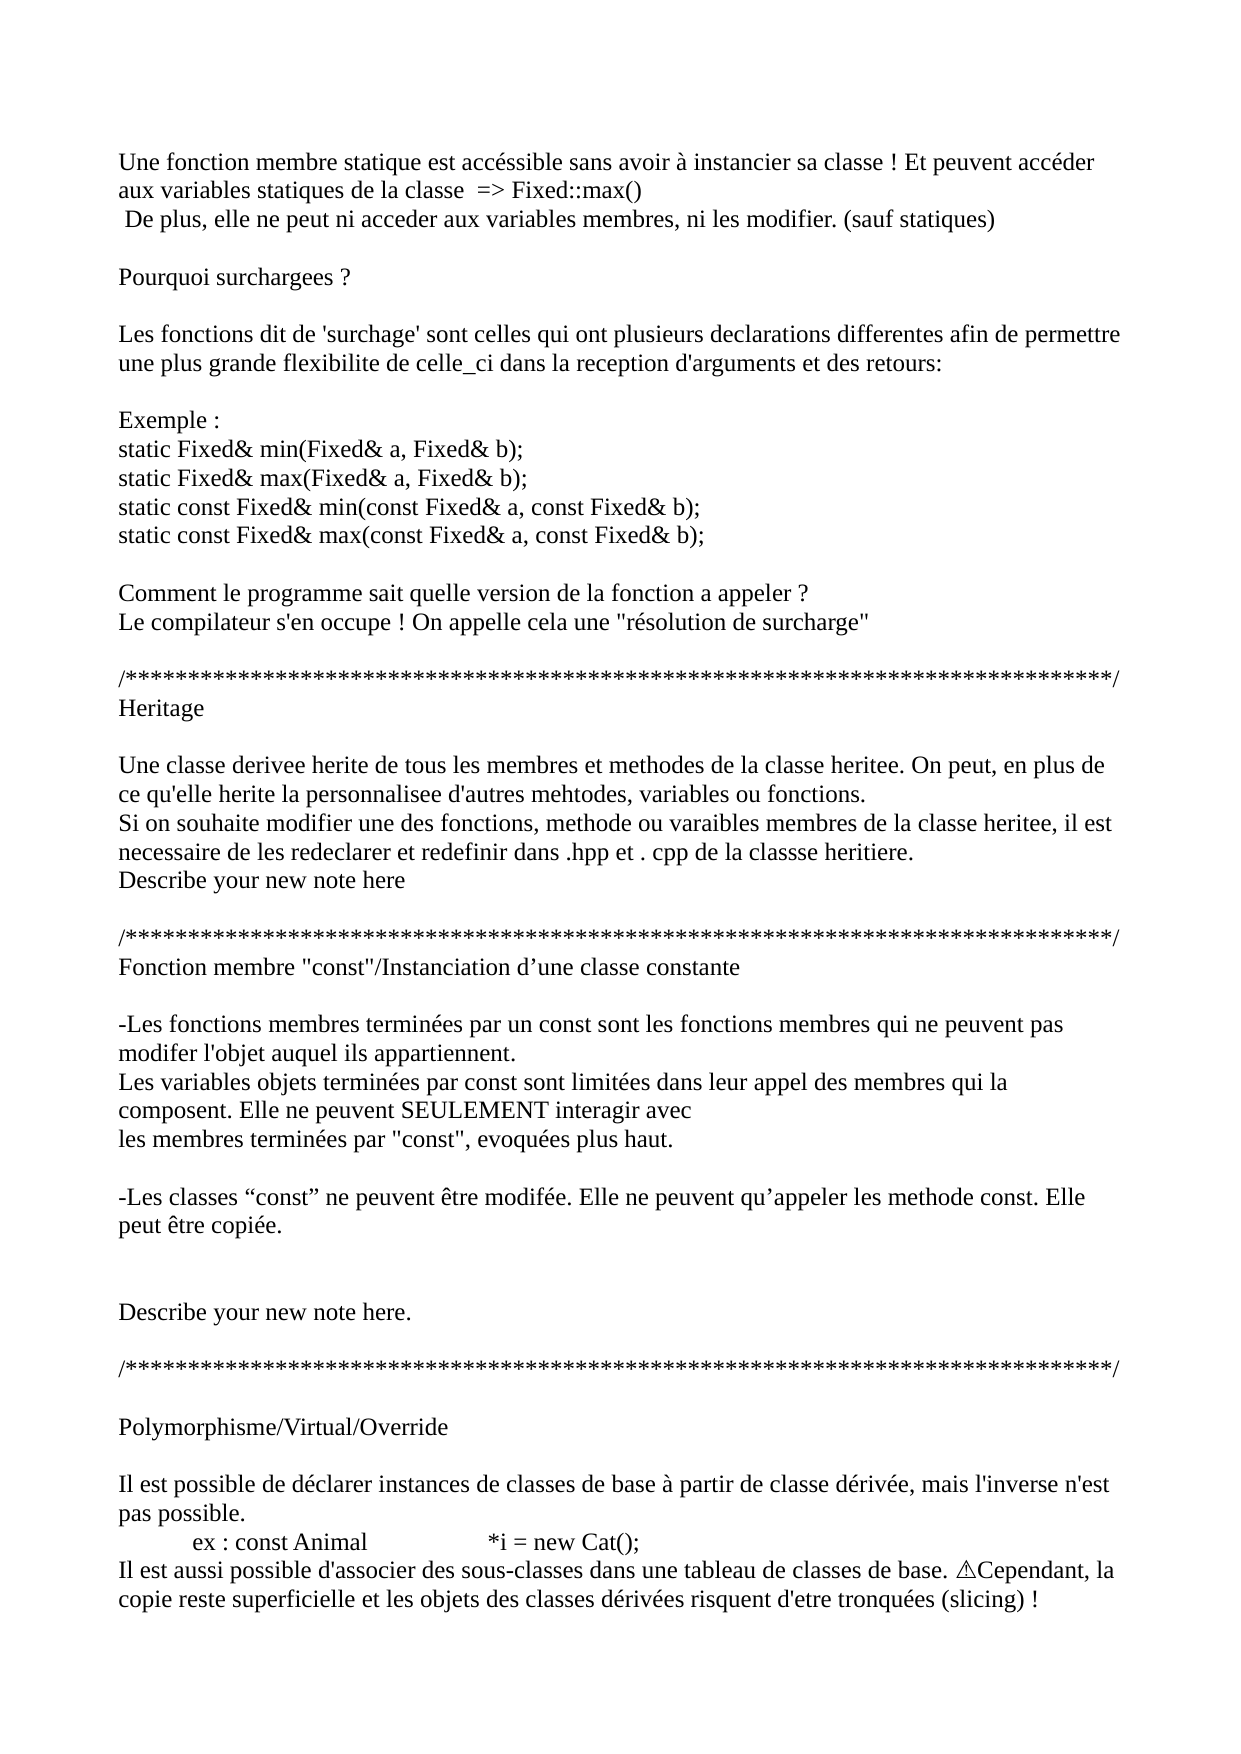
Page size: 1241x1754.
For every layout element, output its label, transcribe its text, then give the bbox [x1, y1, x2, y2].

text Heritage [118, 693, 1122, 722]
text -Les classes “const” ne peuvent être modifée. Elle ne peuvent qu’appeler les methode const. Elle peut être copiée. [118, 1182, 1122, 1268]
text /*******************************************************************************/ [118, 664, 1122, 693]
text Le compilateur s'en occupe ! On appelle cela une "résolution de surcharge" [118, 607, 1122, 636]
text Une classe derivee herite de tous les membres et methodes de la classe heritee. On peut, en plus de ce qu'elle herite la personnalisee d'autres mehtodes, variables ou fonctions. [118, 751, 1122, 808]
text De plus, elle ne peut ni acceder aux variables membres, ni les modifier. (sauf statiques) [118, 204, 1122, 233]
text Une fonction membre statique est accéssible sans avoir à instancier sa classe ! Et peuvent accéder aux variables statiques de la classe => Fixed::max() [118, 147, 1122, 204]
text les membres terminées par "const", evoquées plus haut. [118, 1124, 1122, 1153]
text Si on souhaite modifier une des fonctions, methode ou varaibles membres de la classe heritee, il est necessaire de les redeclarer et redefinir dans .hpp et . cpp de la classse heritiere. [118, 808, 1122, 866]
text static Fixed& min(Fixed& a, Fixed& b); [118, 434, 1122, 463]
text ex : const Animal *i = new Cat(); [118, 1527, 1122, 1556]
text static const Fixed& max(const Fixed& a, const Fixed& b); [118, 521, 1122, 549]
text /*******************************************************************************/ [118, 1354, 1122, 1383]
text /*******************************************************************************/ [118, 923, 1122, 952]
text Les variables objets terminées par const sont limitées dans leur appel des membres qui la composent. Elle ne peuvent SEULEMENT interagir avec [118, 1067, 1122, 1124]
text Comment le programme sait quelle version de la fonction a appeler ? [118, 578, 1122, 607]
text Polymorphisme/Virtual/Override [118, 1412, 1122, 1441]
text -Les fonctions membres terminées par un const sont les fonctions membres qui ne peuvent pas modifer l'objet auquel ils appartiennent. [118, 1009, 1122, 1067]
text static const Fixed& min(const Fixed& a, const Fixed& b); [118, 492, 1122, 521]
text Pourquoi surchargees ? [118, 262, 1122, 291]
text Il est aussi possible d'associer des sous-classes dans une tableau de classes de base. ⚠️Cependant, la copie reste superficielle et les objets des classes dérivées risquent d'etre tronquées (slicing) ! [118, 1556, 1122, 1613]
text Describe your new note here [118, 866, 1122, 894]
text Les fonctions dit de 'surchage' sont celles qui ont plusieurs declarations differentes afin de permettre une plus grande flexibilite de celle_ci dans la reception d'arguments et des retours: [118, 319, 1122, 377]
text Describe your new note here. [118, 1297, 1122, 1326]
text Fonction membre "const"/Instanciation d’une classe constante [118, 952, 1122, 981]
text Exemple : [118, 406, 1122, 434]
text static Fixed& max(Fixed& a, Fixed& b); [118, 463, 1122, 492]
text Il est possible de déclarer instances de classes de base à partir de classe dérivée, mais l'inverse n'est pas possible. [118, 1469, 1122, 1527]
